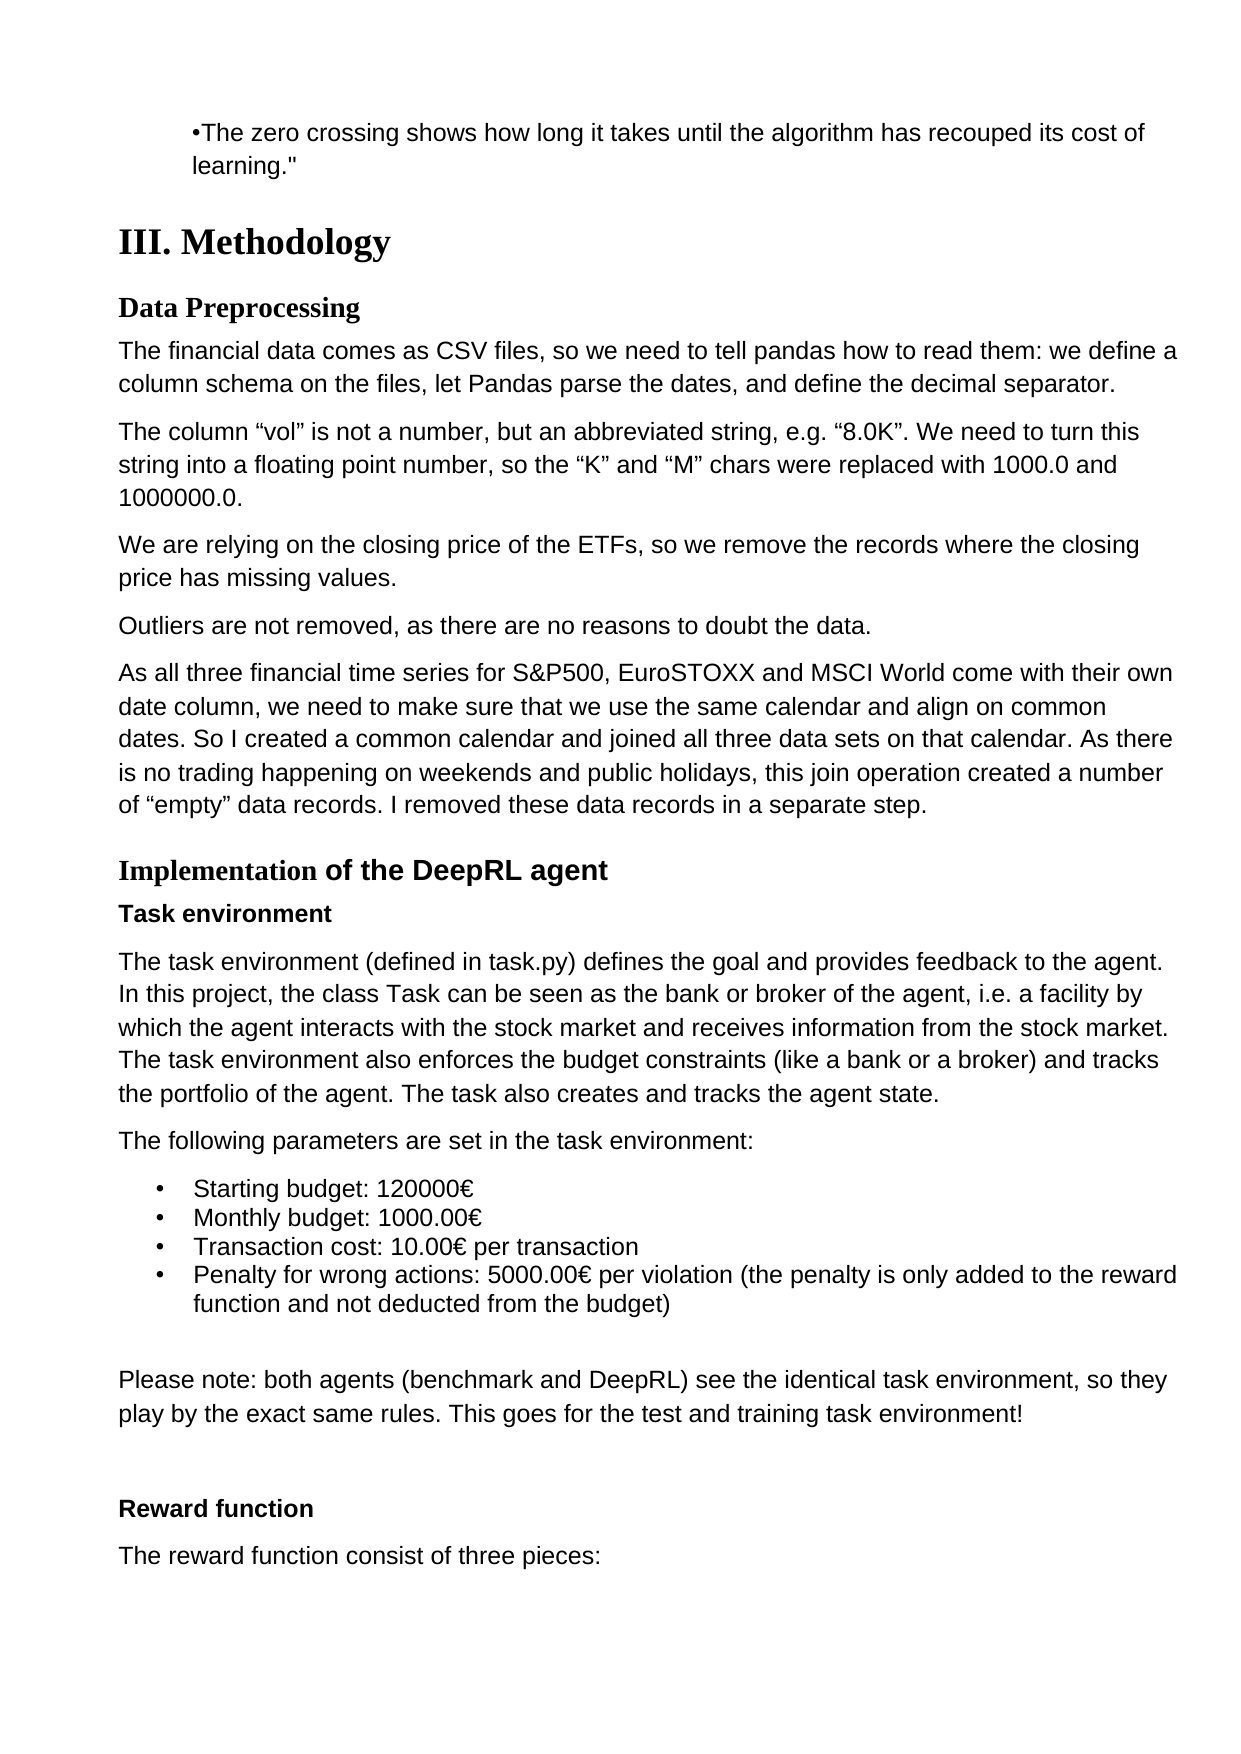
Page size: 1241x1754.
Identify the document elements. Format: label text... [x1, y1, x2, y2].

list The zero crossing shows how long it takes until the algorithm has recouped its cost of learning." [118, 118, 1181, 180]
text Please note: both agents (benchmark and DeepRL) see the identical task environment, so they play by the exact same rules. This goes for the test and training task environment! [118, 1366, 1181, 1427]
text The reward function consist of three pieces: [118, 1541, 1181, 1570]
text The column “vol” is not a number, but an abbreviated string, e.g. “8.0K”. We need to turn this string into a floating point number, so the “K” and “M” chars were replaced with 1000.0 and 1000000.0. [118, 417, 1181, 511]
text Reward function [118, 1494, 1181, 1522]
text The financial data comes as CSV files, so we need to tell pandas how to read them: we define a column schema on the files, let Pandas parse the dates, and define the decimal separator. [118, 336, 1181, 398]
text Task environment [118, 899, 1181, 928]
subtitle Implementation of the DeepRL agent [118, 853, 1181, 886]
text Outliers are not removed, as there are no reasons to doubt the data. [118, 611, 1181, 639]
text We are relying on the closing price of the ETFs, so we remove the records where the closing price has missing values. [118, 530, 1181, 592]
subtitle Data Preprocessing [118, 290, 1181, 323]
list Monthly budget: 1000.00€ [156, 1203, 1181, 1231]
text The task environment (defined in task.py) defines the goal and provides feedback to the agent. In this project, the class Task can be seen as the bank or broker of the agent, i.e. a facility by which the agent interacts with the stock market and receives information from the stock market. The task environment also enforces the budget constraints (like a bank or a broker) and tracks the portfolio of the agent. The task also creates and tracks the agent state. [118, 946, 1181, 1107]
list Starting budget: 120000€ [156, 1174, 1181, 1203]
text The following parameters are set in the task environment: [118, 1126, 1181, 1155]
text As all three financial time series for S&P500, EuroSTOXX and MSCI World come with their own date column, we need to make sure that we use the same calendar and align on common dates. So I created a common calendar and joined all three data sets on that calendar. As there is no trading happening on weekends and public holidays, this join operation created a number of “empty” data records. I removed these data records in a separate step. [118, 658, 1181, 819]
list Transaction cost: 10.00€ per transaction [156, 1231, 1181, 1260]
list Penalty for wrong actions: 5000.00€ per violation (the penalty is only added to the reward function and not deducted from the budget) [156, 1260, 1181, 1318]
subtitle III. Methodology [118, 220, 1181, 263]
